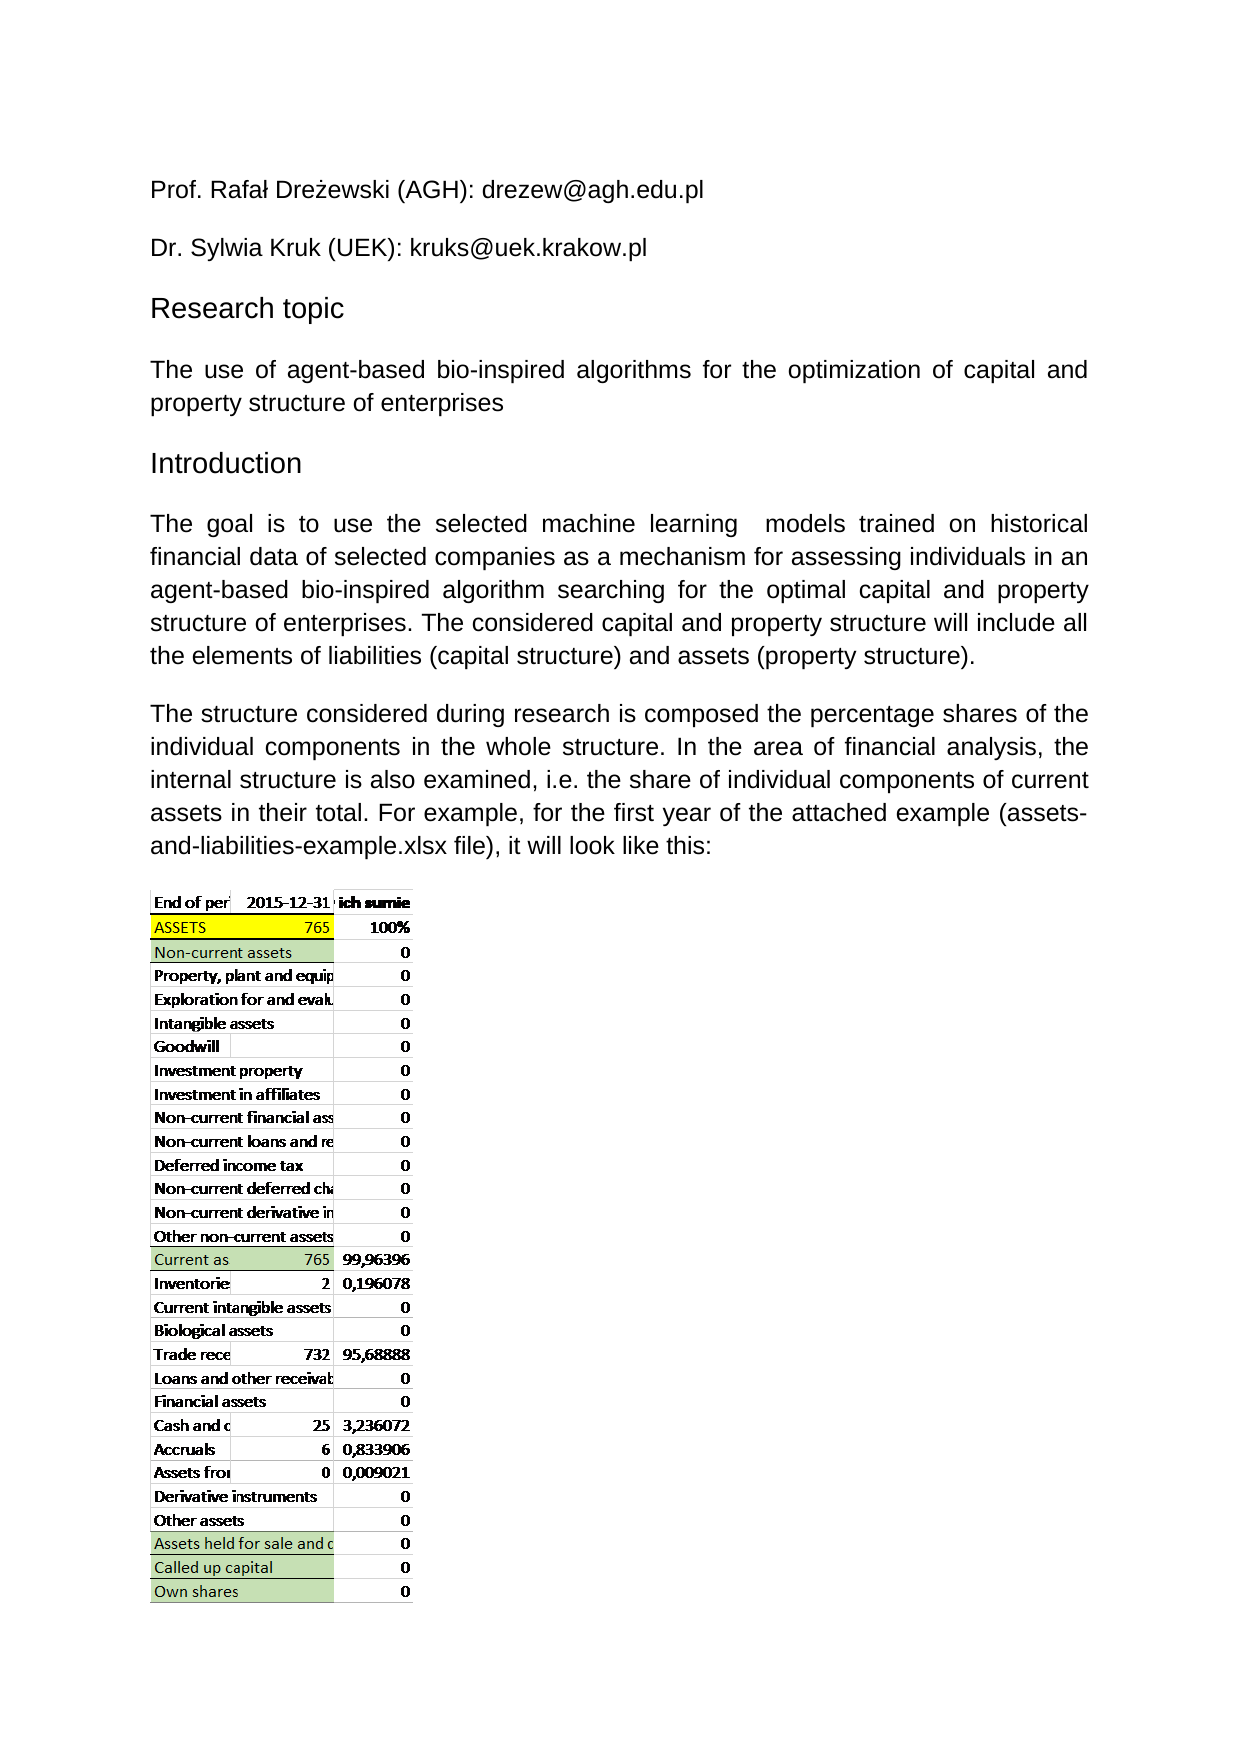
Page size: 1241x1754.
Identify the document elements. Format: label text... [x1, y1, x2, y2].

text The goal is to use the selected machine learning models trained on historical financial data of selected companies as a mechanism for assessing individuals in an agent-based bio-inspired algorithm searching for the optimal capital and property structure of enterprises. The considered capital and property structure will include all the elements of liabilities (capital structure) and assets (property structure). [150, 509, 1090, 670]
text Prof. Rafał Dreżewski (AGH): drezew@agh.edu.pl [150, 175, 1090, 204]
subtitle Research topic [150, 291, 1090, 324]
picture [150, 889, 413, 1603]
text The use of agent-based bio-inspired algorithms for the optimization of capital and property structure of enterprises [150, 354, 1090, 416]
text Dr. Sylwia Kruk (UEK): kruks@uek.krakow.pl [150, 233, 1090, 262]
text The structure considered during research is composed the percentage shares of the individual components in the whole structure. In the area of financial analysis, the internal structure is also examined, i.e. the share of individual components of current assets in their total. For example, for the first year of the attached example (assets-and-liabilities-example.xlsx file), it will look like this: [150, 699, 1090, 860]
subtitle Introduction [150, 446, 1090, 479]
